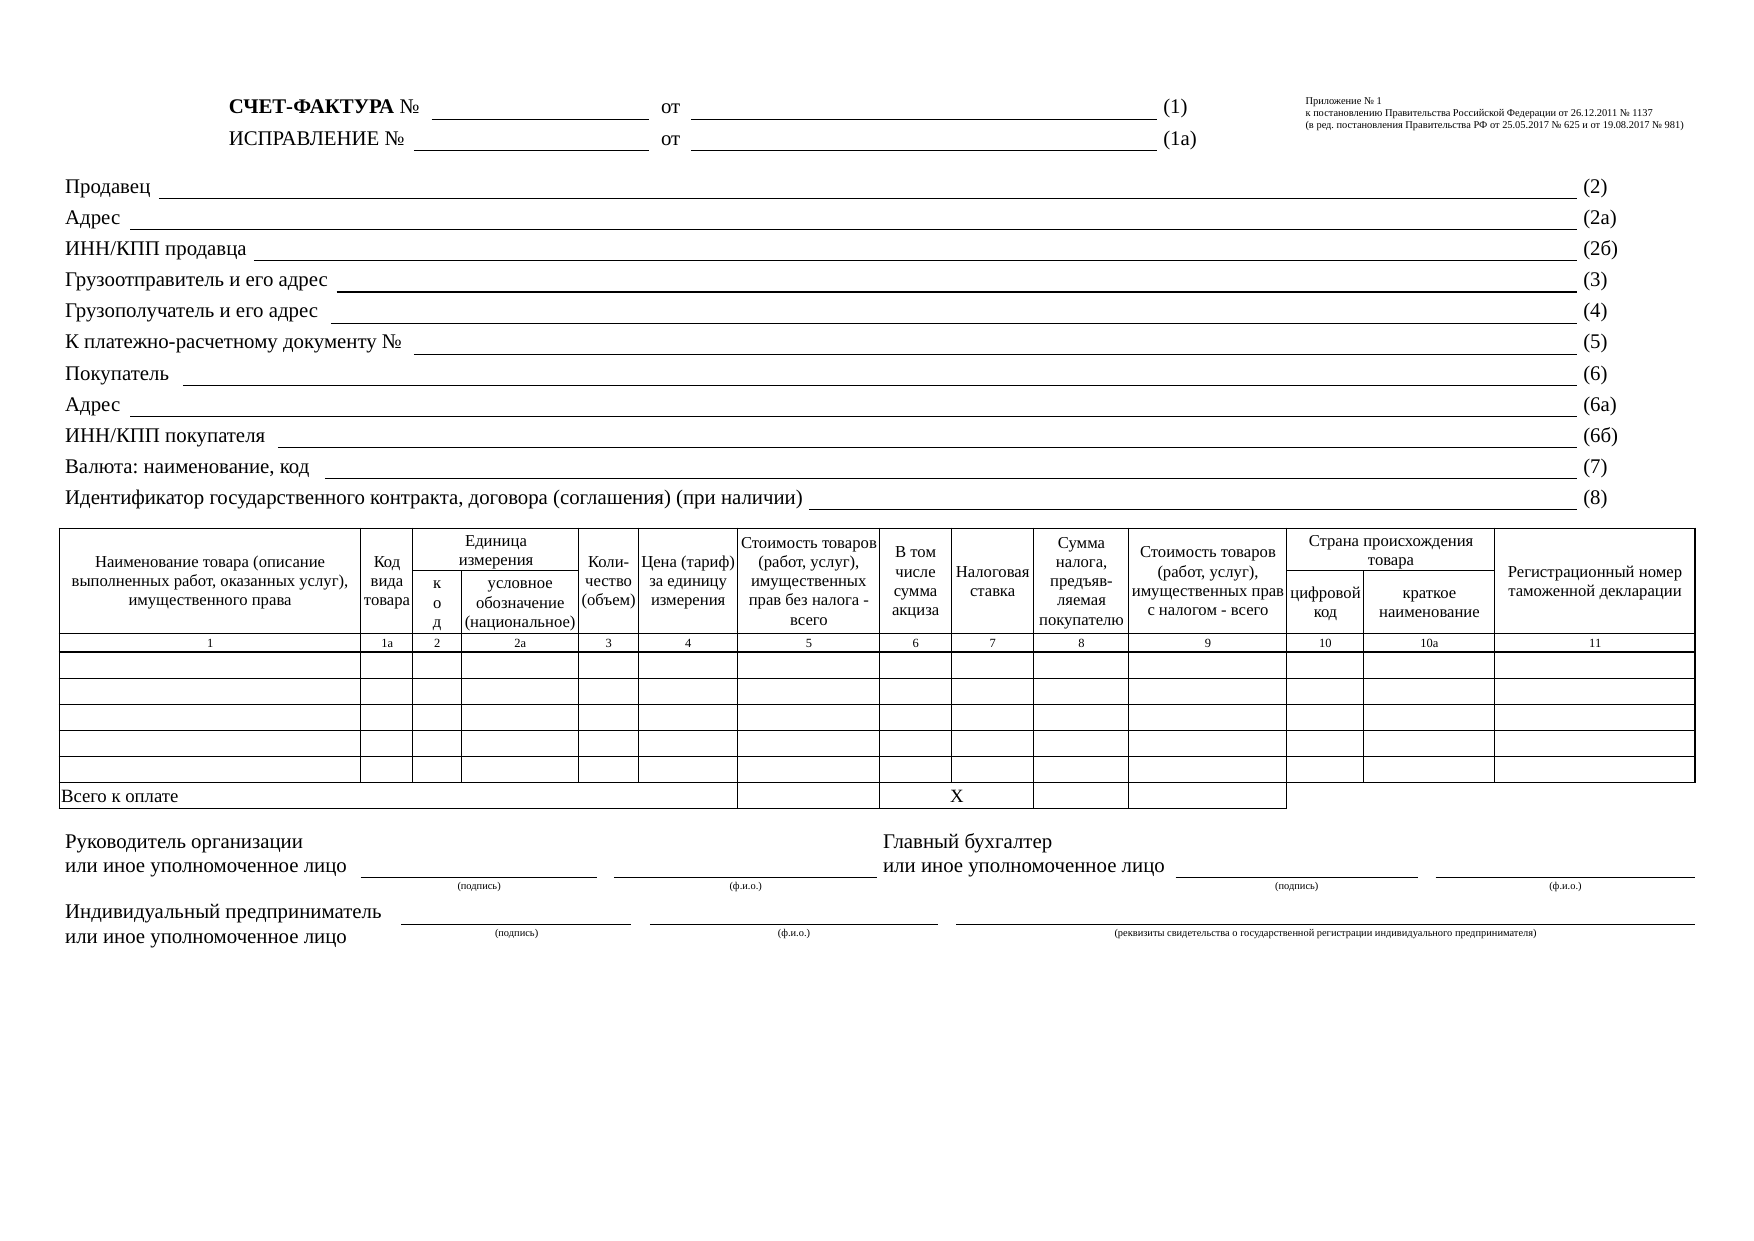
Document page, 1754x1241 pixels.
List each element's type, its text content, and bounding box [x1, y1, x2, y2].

table_cell [361, 757, 412, 782]
table_header [1418, 827, 1436, 877]
table_cell [1034, 705, 1128, 730]
table_header (3) [1577, 261, 1695, 291]
table_header Страна происхождения товара [1287, 529, 1494, 570]
table_header Регистрационный номер таможенной декларации [1495, 529, 1694, 632]
table_header [331, 293, 1577, 322]
table_header (2б) [1577, 230, 1695, 260]
table_cell [639, 731, 737, 756]
table_cell (8) [1577, 478, 1695, 509]
table_cell (1а) [1157, 119, 1299, 149]
table_header Руководитель организации или иное уполномоченное лицо [59, 827, 361, 877]
table_cell [1287, 653, 1363, 678]
table_header Покупатель [59, 355, 183, 384]
table_header [130, 386, 1577, 416]
table_cell [738, 731, 879, 756]
table_cell [1034, 757, 1128, 782]
table_cell [462, 679, 578, 704]
table_cell [1364, 653, 1494, 678]
table_cell [631, 924, 650, 948]
table_header ИНН/КПП продавца [59, 230, 254, 260]
table_cell [1287, 757, 1363, 782]
table_cell [1495, 731, 1694, 756]
table_cell [1418, 877, 1436, 892]
table_cell 7 [952, 634, 1033, 651]
table_cell [462, 705, 578, 730]
table_cell [579, 705, 638, 730]
table_cell [1364, 731, 1494, 756]
table_cell [59, 119, 223, 149]
table_cell (реквизиты свидетельства о государственной регистрации индивидуального предпринимателя) [956, 925, 1695, 948]
table_cell [1129, 757, 1286, 782]
table_cell [1034, 731, 1128, 756]
table_header Цена (тариф) за единицу измерения [639, 529, 737, 632]
table_cell [880, 757, 951, 782]
table_header Налоговая ставка [952, 529, 1033, 632]
table_cell [1287, 679, 1363, 704]
table_cell [639, 757, 737, 782]
table_cell [952, 705, 1033, 730]
table_header (6) [1577, 355, 1695, 384]
table_cell 8 [1034, 634, 1128, 651]
table_cell [60, 679, 360, 704]
table_header [361, 827, 597, 877]
table_cell [880, 653, 951, 678]
table_cell 10 [1287, 634, 1363, 651]
table_header Главный бухгалтер или иное уполномоченное лицо [877, 827, 1176, 877]
table_cell [60, 705, 360, 730]
table_cell [1495, 705, 1694, 730]
table_cell [639, 705, 737, 730]
table_header Адрес [59, 199, 130, 229]
table_header Грузоотправитель и его адрес [59, 261, 337, 291]
table_header Единица измерения [413, 529, 578, 570]
table_cell [1034, 653, 1128, 678]
table_header [59, 89, 223, 118]
table_cell 2а [462, 634, 578, 651]
table_cell [877, 877, 1176, 892]
table_header [278, 417, 1577, 447]
table_header [59, 809, 1695, 877]
table_cell Всего к оплате [60, 783, 737, 808]
table_header [337, 261, 1577, 291]
table_header Стоимость товаров (работ, услуг), имущественных прав с налогом - всего [1129, 529, 1286, 632]
table_cell 3 [579, 634, 638, 651]
table_header [631, 898, 650, 923]
table_header [325, 448, 1577, 478]
table_cell 1 [60, 634, 360, 651]
table_cell цифровой код [1287, 571, 1363, 632]
table_cell от [649, 119, 691, 149]
table_header Грузополучатель и его адрес [59, 293, 331, 322]
table_cell [952, 653, 1033, 678]
table_cell [738, 757, 879, 782]
table_cell Х [880, 783, 1033, 808]
table_header [1436, 827, 1695, 877]
table_cell [1129, 783, 1286, 808]
table_header (6б) [1577, 417, 1695, 447]
table_header от [649, 89, 691, 118]
table_cell [809, 479, 1577, 509]
table_cell [462, 653, 578, 678]
table_cell [1364, 705, 1494, 730]
table_cell [60, 653, 360, 678]
table_cell [1129, 679, 1286, 704]
table_cell [1034, 783, 1128, 808]
table_header [59, 878, 1695, 898]
table_cell [414, 119, 649, 149]
table_cell 4 [639, 634, 737, 651]
table_cell [952, 757, 1033, 782]
table_header [650, 898, 938, 923]
table_cell [59, 877, 361, 892]
table_cell [1129, 731, 1286, 756]
table_header [183, 355, 1577, 384]
table_header Продавец [59, 168, 159, 198]
table_cell (ф.и.о.) [650, 925, 938, 948]
table_header Стоимость товаров (работ, услуг), имущественных прав без налога - всего [738, 529, 879, 632]
table_header [938, 898, 956, 923]
table_header (7) [1577, 448, 1695, 478]
table_cell 6 [880, 634, 951, 651]
table_cell [413, 653, 461, 678]
table_cell Идентификатор государственного контракта, договора (соглашения) (при наличии) [59, 478, 809, 509]
table_cell 9 [1129, 634, 1286, 651]
table_header К платежно-расчетному документу № [59, 324, 414, 353]
table_cell [413, 757, 461, 782]
table_cell [1364, 757, 1494, 782]
table_cell [880, 731, 951, 756]
table_cell [691, 120, 1157, 149]
table_header (5) [1577, 324, 1694, 353]
table_cell (ф.и.о.) [614, 878, 877, 892]
table_cell (подпись) [361, 878, 597, 892]
table_cell [413, 679, 461, 704]
table_cell [1495, 757, 1694, 782]
table_cell 11 [1495, 634, 1694, 651]
table_cell [738, 653, 879, 678]
table_header [597, 827, 614, 877]
table_cell [738, 705, 879, 730]
table_cell [361, 679, 412, 704]
table_cell [1495, 679, 1694, 704]
table_header Сумма налога, предъяв-ляемая покупателю [1034, 529, 1128, 632]
table_cell [361, 705, 412, 730]
table_cell 1а [361, 634, 412, 651]
table_header [159, 168, 1577, 198]
table_cell [952, 679, 1033, 704]
table_cell ИСПРАВЛЕНИЕ № [223, 119, 414, 149]
table_cell [413, 705, 461, 730]
table_cell [1129, 653, 1286, 678]
table_header [614, 827, 877, 877]
table_cell [880, 679, 951, 704]
table_cell [413, 731, 461, 756]
table_cell [1364, 679, 1494, 704]
table_cell [579, 653, 638, 678]
table_cell [579, 679, 638, 704]
table_cell [597, 877, 614, 892]
table_cell 10а [1364, 634, 1494, 651]
table_header (4) [1577, 293, 1695, 322]
table_header [130, 199, 1577, 229]
table_cell [1287, 705, 1363, 730]
table_cell [1034, 679, 1128, 704]
table_header (1) [1157, 89, 1299, 118]
table_cell [579, 731, 638, 756]
table_cell (подпись) [1176, 878, 1417, 892]
table_cell [579, 757, 638, 782]
table_cell условное обозначение (национальное) [462, 571, 578, 632]
table_cell краткое наименование [1364, 571, 1494, 632]
table_header Коли- чество (объем) [579, 529, 638, 632]
table_cell [60, 731, 360, 756]
table_cell 5 [738, 634, 879, 651]
table_cell [1287, 783, 1695, 808]
table_header Наименование товара (описание выполненных работ, оказанных услуг), имущественного права [60, 529, 360, 632]
table_cell [1287, 731, 1363, 756]
table_cell [738, 783, 879, 808]
table_header [414, 324, 1577, 353]
table_cell [938, 924, 956, 948]
table_cell [952, 731, 1033, 756]
table_header [401, 898, 631, 923]
table_header Код вида товара [361, 529, 412, 632]
table_cell 2 [413, 634, 461, 651]
table_cell [60, 757, 360, 782]
table_cell к о д [413, 571, 461, 632]
table_header (2а) [1577, 199, 1695, 229]
table_header Приложение № 1 к постановлению Правительства Российской Федерации от 26.12.2011 № 1137 (в ред. постановления Правительства РФ от 25.05.2017 № 625 и от 19.08.2017 № 981) [1300, 89, 1695, 149]
table_cell [462, 757, 578, 782]
table_cell [738, 679, 879, 704]
table_cell (ф.и.о.) [1436, 878, 1695, 892]
table_header (6а) [1577, 386, 1695, 416]
table_header [254, 230, 1577, 260]
table_header [432, 89, 649, 118]
table_header СЧЕТ-ФАКТУРА № [223, 89, 432, 118]
table_cell [462, 731, 578, 756]
table_cell [1129, 705, 1286, 730]
table_header [1176, 827, 1417, 877]
table_cell (подпись) [401, 925, 631, 948]
table_header В том числе сумма акциза [880, 529, 951, 632]
table_header [956, 898, 1695, 923]
table_header Индивидуальный предприниматель или иное уполномоченное лицо [59, 898, 401, 948]
table_cell [361, 653, 412, 678]
table_cell [1495, 653, 1694, 678]
table_header ИНН/КПП покупателя [59, 417, 278, 447]
table_cell [639, 679, 737, 704]
table_header Валюта: наименование, код [59, 448, 325, 478]
table_cell [880, 705, 951, 730]
table_cell [639, 653, 737, 678]
table_header [691, 89, 1157, 118]
table_cell [361, 731, 412, 756]
table_header Адрес [59, 386, 130, 416]
table_header (2) [1577, 168, 1695, 198]
